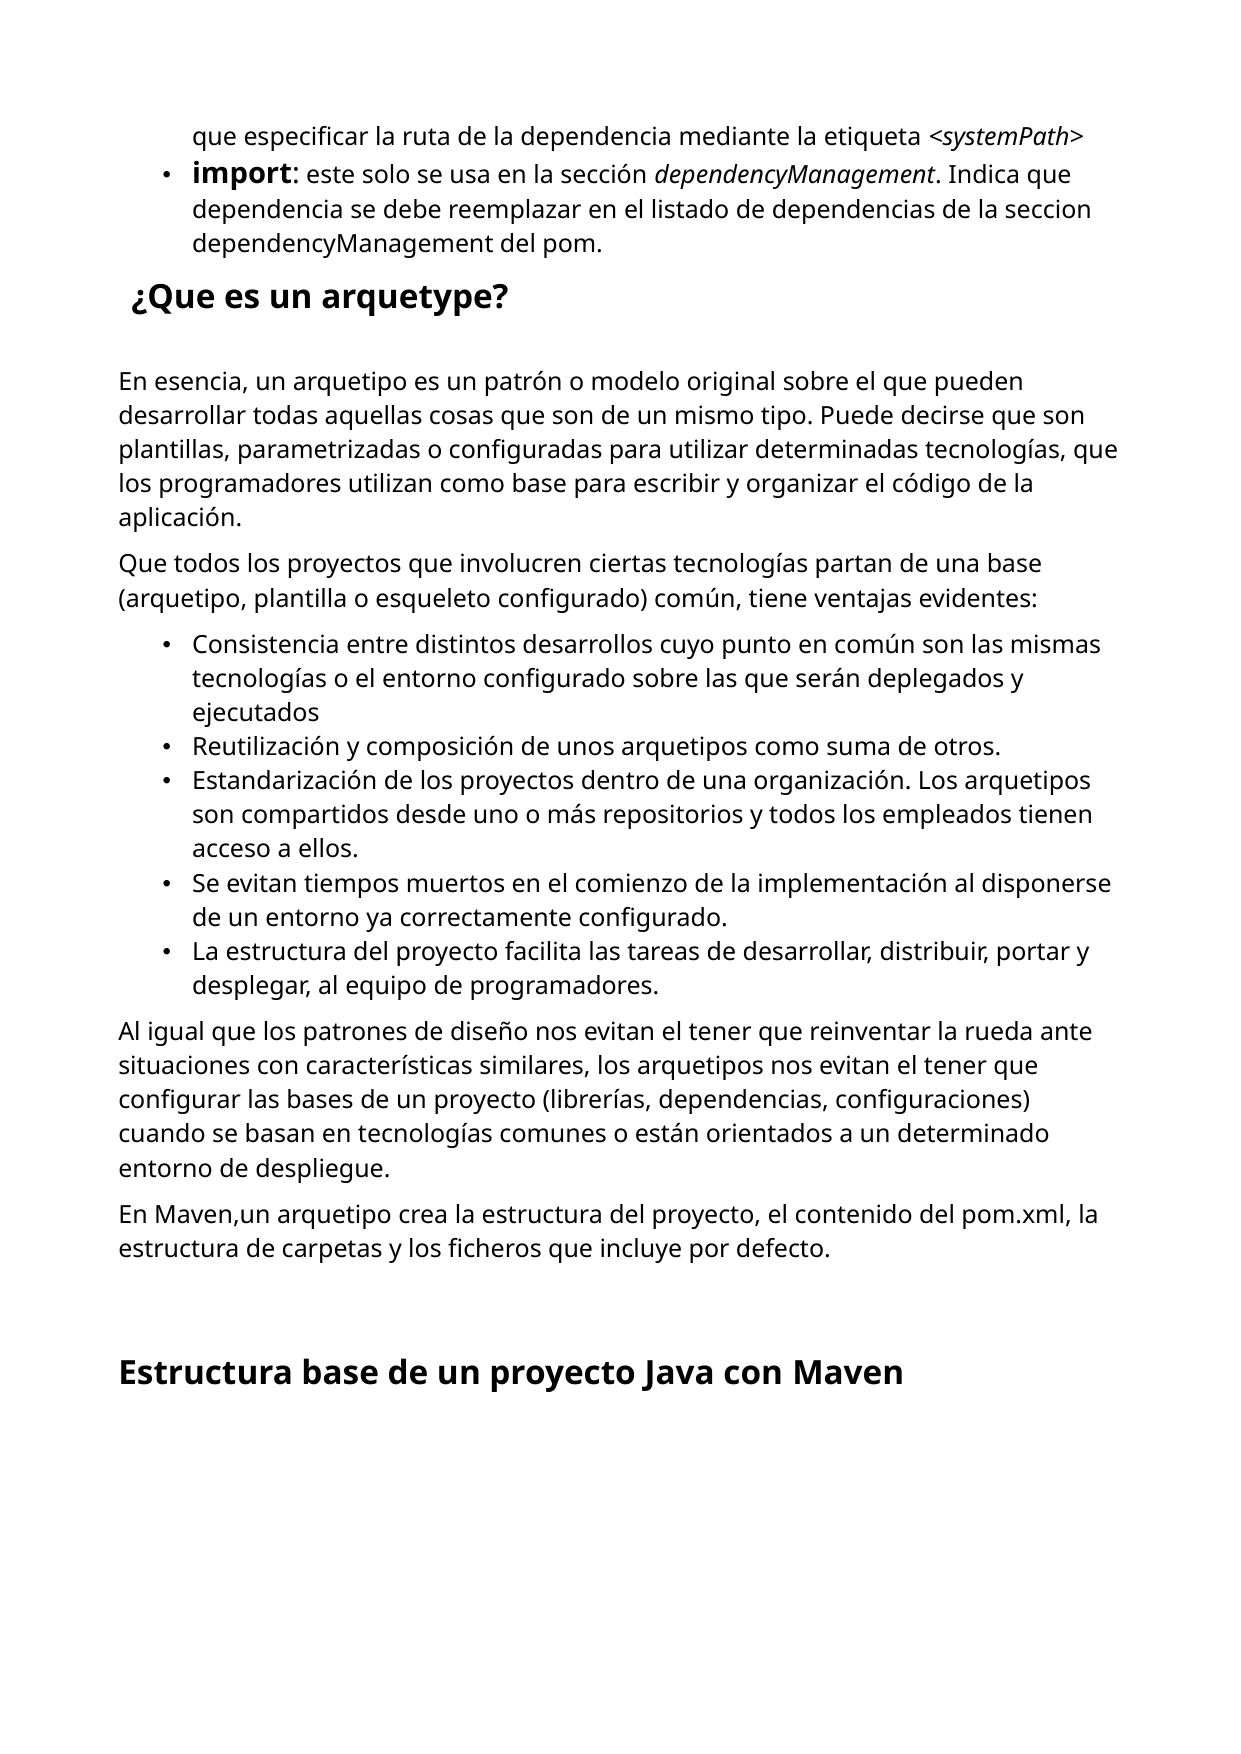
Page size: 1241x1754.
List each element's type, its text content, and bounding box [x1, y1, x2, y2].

list Consistencia entre distintos desarrollos cuyo punto en común son las mismas tecnologías o el entorno configurado sobre las que serán deplegados y ejecutados [162, 627, 1122, 729]
list Estandarización de los proyectos dentro de una organización. Los arquetipos son compartidos desde uno o más repositorios y todos los empleados tienen acceso a ellos. [162, 763, 1122, 865]
list Se evitan tiempos muertos en el comienzo de la implementación al disponerse de un entorno ya correctamente configurado. [162, 865, 1122, 933]
list import: este solo se usa en la sección dependencyManagement. Indica que dependencia se debe reemplazar en el listado de dependencias de la seccion dependencyManagement del pom. [162, 152, 1122, 260]
list La estructura del proyecto facilita las tareas de desarrollar, distribuir, portar y desplegar, al equipo de programadores. [162, 933, 1122, 1001]
list que especificar la ruta de la dependencia mediante la etiqueta <systemPath> [162, 118, 1122, 152]
subtitle Estructura base de un proyecto Java con Maven [118, 1349, 1122, 1394]
text Que todos los proyectos que involucren ciertas tecnologías partan de una base (arquetipo, plantilla o esqueleto configurado) común, tiene ventajas evidentes: [118, 546, 1122, 614]
text ¿Que es un arquetype? [118, 272, 1122, 318]
text En esencia, un arquetipo es un patrón o modelo original sobre el que pueden desarrollar todas aquellas cosas que son de un mismo tipo. Puede decirse que son plantillas, parametrizadas o configuradas para utilizar determinadas tecnologías, que los programadores utilizan como base para escribir y organizar el código de la aplicación. [118, 363, 1122, 534]
text Al igual que los patrones de diseño nos evitan el tener que reinventar la rueda ante situaciones con características similares, los arquetipos nos evitan el tener que configurar las bases de un proyecto (librerías, dependencias, configuraciones) cuando se basan en tecnologías comunes o están orientados a un determinado entorno de despliegue. [118, 1014, 1122, 1184]
list Reutilización y composición de unos arquetipos como suma de otros. [162, 729, 1122, 763]
text En Maven,un arquetipo crea la estructura del proyecto, el contenido del pom.xml, la estructura de carpetas y los ficheros que incluye por defecto. [118, 1197, 1122, 1265]
